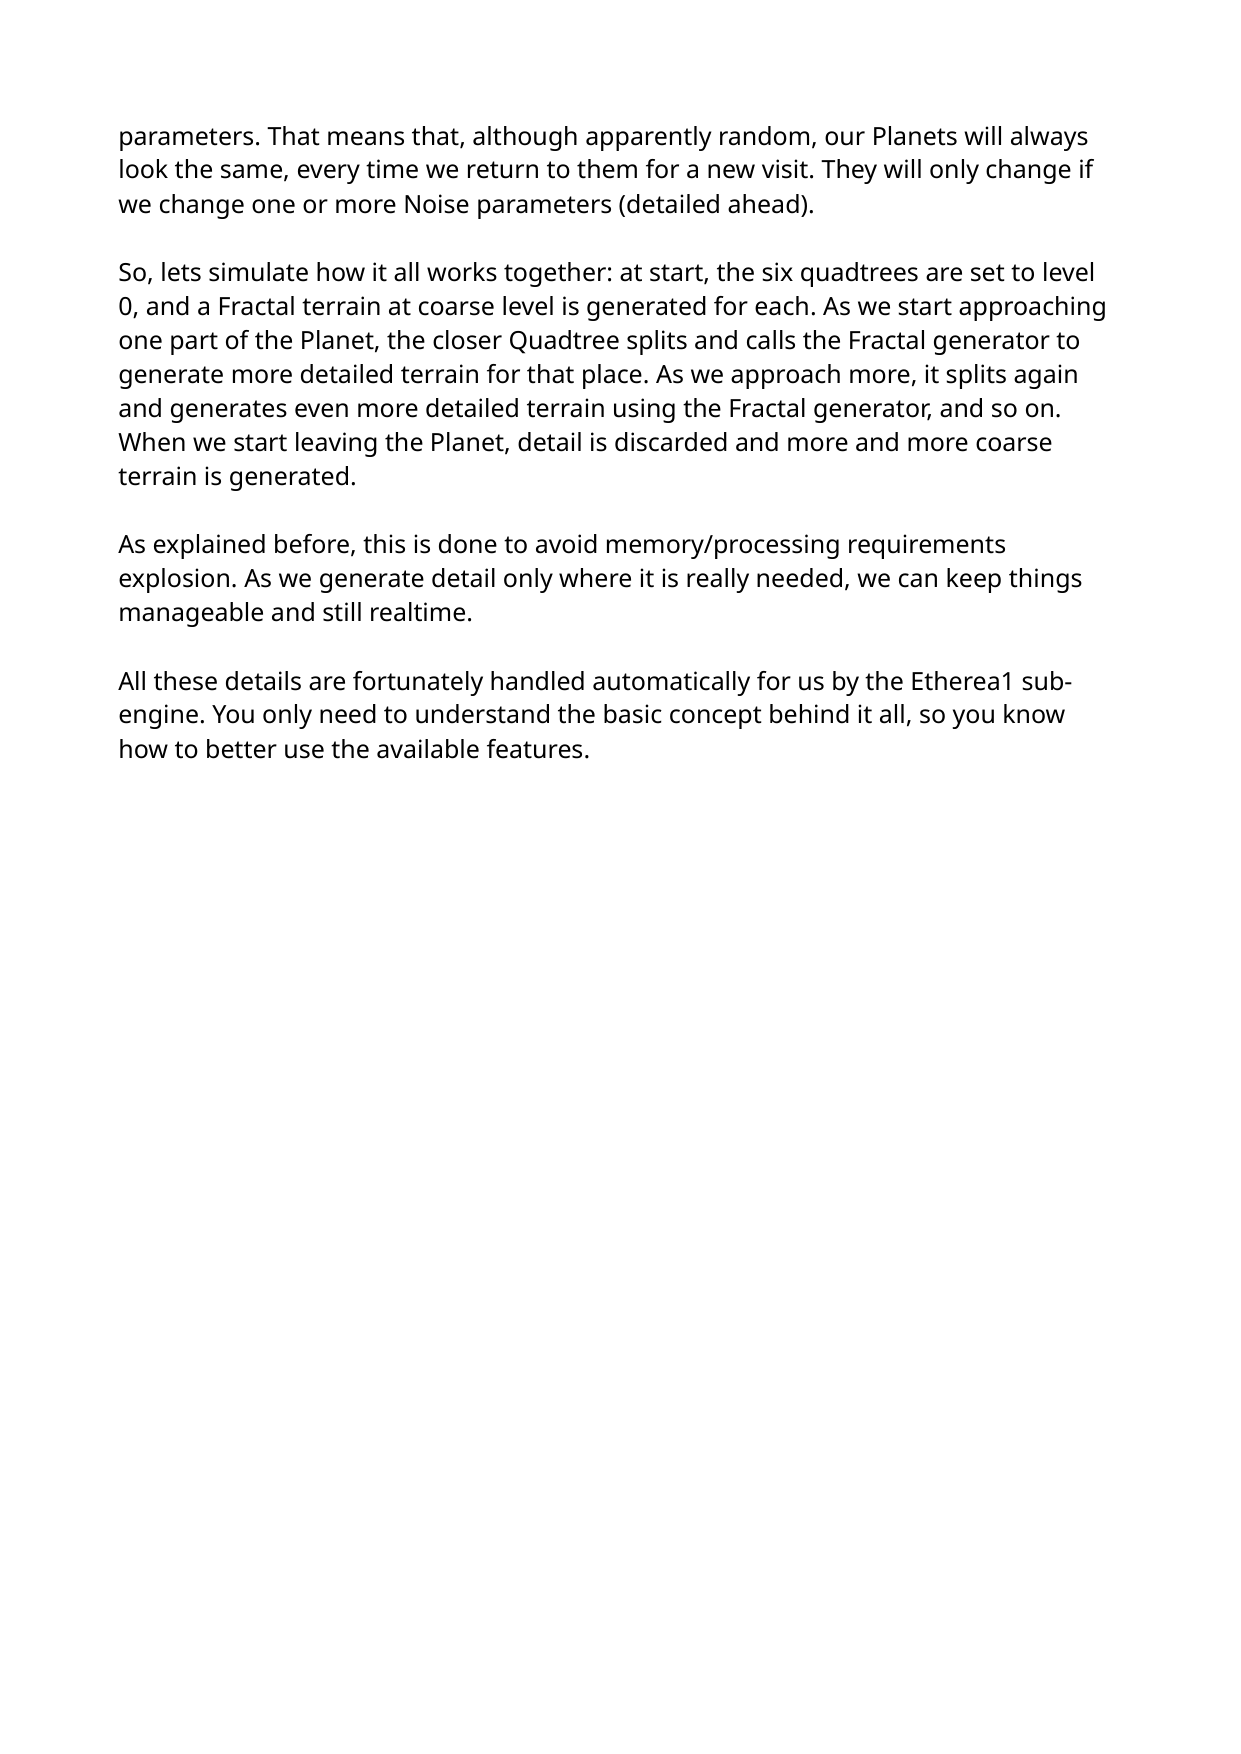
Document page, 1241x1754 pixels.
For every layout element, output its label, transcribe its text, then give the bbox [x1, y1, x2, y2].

text parameters. That means that, although apparently random, our Planets will always look the same, every time we return to them for a new visit. They will only change if we change one or more Noise parameters (detailed ahead). [118, 118, 1122, 220]
text All these details are fortunately handled automatically for us by the Etherea1 sub-engine. You only need to understand the basic concept behind it all, so you know how to better use the available features. [118, 663, 1122, 765]
text As explained before, this is done to avoid memory/processing requirements explosion. As we generate detail only where it is really needed, we can keep things manageable and still realtime. [118, 527, 1122, 629]
text So, lets simulate how it all works together: at start, the six quadtrees are set to level 0, and a Fractal terrain at coarse level is generated for each. As we start approaching one part of the Planet, the closer Quadtree splits and calls the Fractal generator to generate more detailed terrain for that place. As we approach more, it splits again and generates even more detailed terrain using the Fractal generator, and so on. When we start leaving the Planet, detail is discarded and more and more coarse terrain is generated. [118, 254, 1122, 493]
